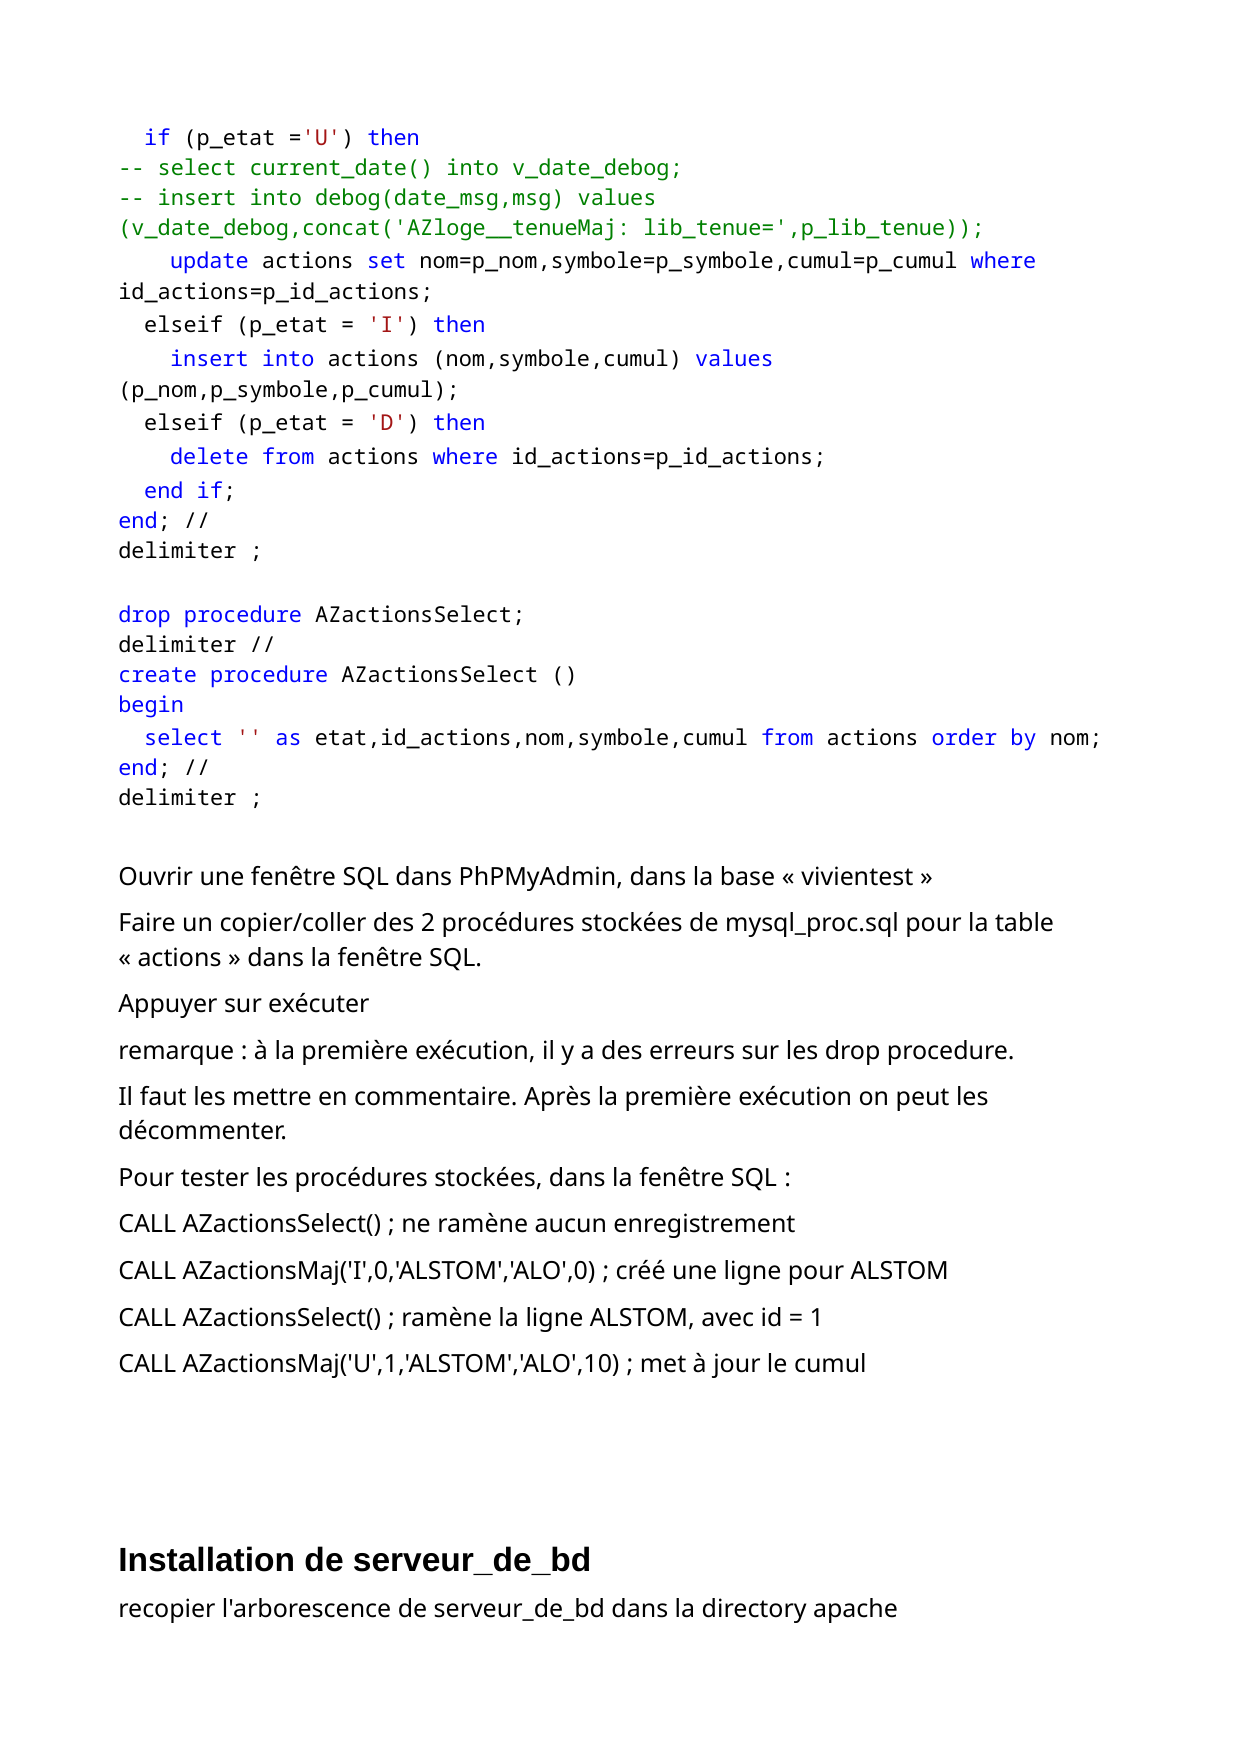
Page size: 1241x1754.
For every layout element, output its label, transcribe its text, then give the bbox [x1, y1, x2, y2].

subtitle Installation de serveur_de_bd [118, 1540, 1122, 1579]
text Appuyer sur exécuter [118, 986, 1122, 1020]
text create procedure AZactionsSelect () [118, 659, 1122, 688]
text select '' as etat,id_actions,nom,symbole,cumul from actions order by nom; [118, 718, 1122, 752]
text end; // [118, 506, 1122, 535]
text Faire un copier/coller des 2 procédures stockées de mysql_proc.sql pour la table « actions » dans la fenêtre SQL. [118, 905, 1122, 973]
text end; // [118, 752, 1122, 782]
text Ouvrir une fenêtre SQL dans PhPMyAdmin, dans la base « vivientest » [118, 858, 1122, 893]
text CALL AZactionsSelect() ; ramène la ligne ALSTOM, avec id = 1 [118, 1299, 1122, 1333]
text insert into actions (nom,symbole,cumul) values (p_nom,p_symbole,p_cumul); [118, 339, 1122, 403]
text delimiter // [118, 629, 1122, 659]
text -- select current_date() into v_date_debog; [118, 152, 1122, 182]
text begin [118, 688, 1122, 718]
text if (p_etat ='U') then [118, 118, 1122, 152]
text Pour tester les procédures stockées, dans la fenêtre SQL : [118, 1159, 1122, 1193]
text remarque : à la première exécution, il y a des erreurs sur les drop procedure. [118, 1032, 1122, 1066]
text CALL AZactionsMaj('U',1,'ALSTOM','ALO',10) ; met à jour le cumul [118, 1346, 1122, 1380]
text delete from actions where id_actions=p_id_actions; [118, 437, 1122, 471]
text delimiter ; [118, 782, 1122, 812]
text elseif (p_etat = 'D') then [118, 403, 1122, 437]
text CALL AZactionsMaj('I',0,'ALSTOM','ALO',0) ; créé une ligne pour ALSTOM [118, 1253, 1122, 1287]
text delimiter ; [118, 535, 1122, 565]
text end if; [118, 471, 1122, 506]
text Il faut les mettre en commentaire. Après la première exécution on peut les décommenter. [118, 1079, 1122, 1147]
text recopier l'arborescence de serveur_de_bd dans la directory apache [118, 1591, 1122, 1625]
text CALL AZactionsSelect() ; ne ramène aucun enregistrement [118, 1206, 1122, 1240]
text drop procedure AZactionsSelect; [118, 599, 1122, 629]
text -- insert into debog(date_msg,msg) values (v_date_debog,concat('AZloge__tenueMaj: lib_tenue=',p_lib_tenue)); [118, 182, 1122, 242]
text elseif (p_etat = 'I') then [118, 305, 1122, 339]
text update actions set nom=p_nom,symbole=p_symbole,cumul=p_cumul where id_actions=p_id_actions; [118, 242, 1122, 305]
